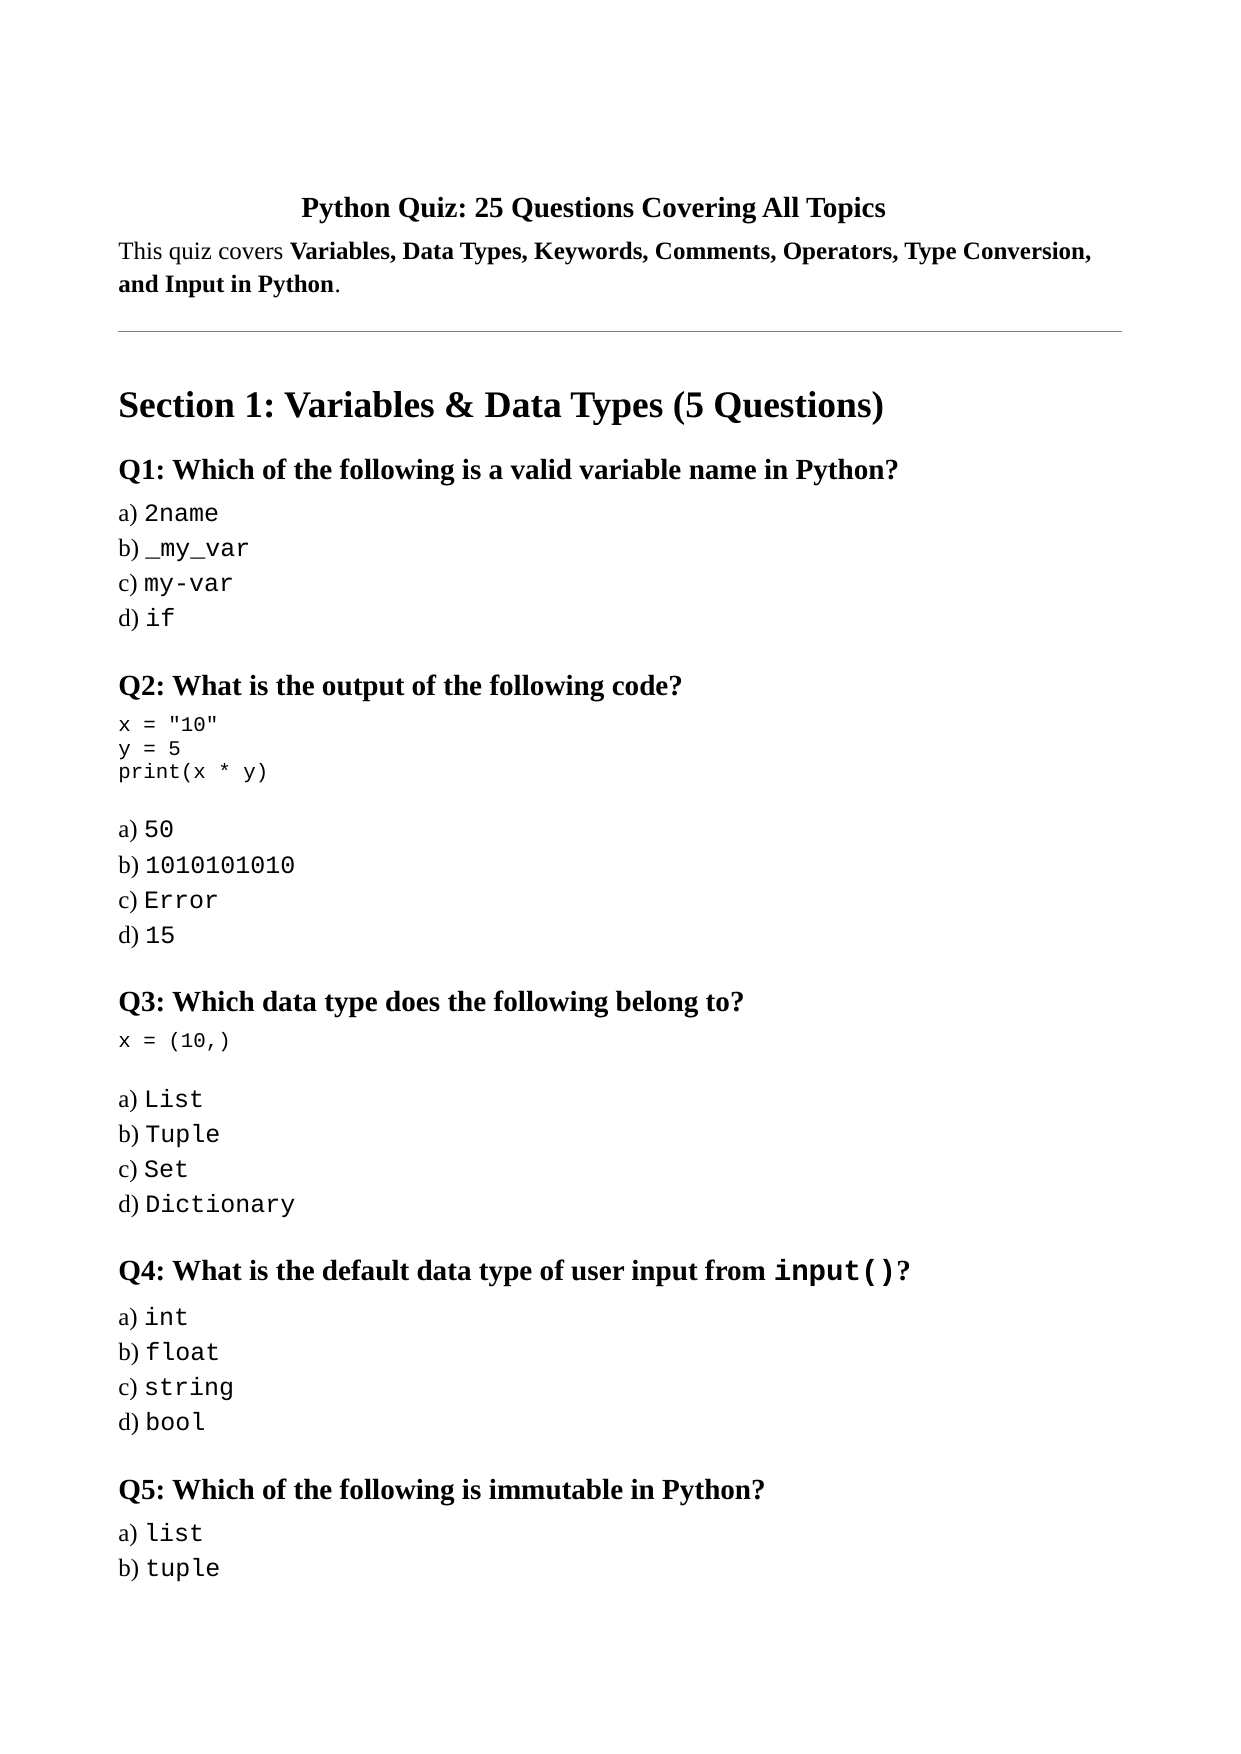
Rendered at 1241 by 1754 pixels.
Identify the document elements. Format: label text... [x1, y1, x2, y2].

text a) List b) Tuple c) Set d) Dictionary [118, 1084, 1122, 1220]
subtitle Q5: Which of the following is immutable in Python? [118, 1472, 1122, 1506]
text a) list b) tuple [118, 1518, 1122, 1584]
text y = 5 [118, 738, 1122, 761]
text a) 2name b) _my_var c) my-var d) if [118, 498, 1122, 634]
text print(x * y) [118, 761, 1122, 785]
subtitle Q3: Which data type does the following belong to? [118, 984, 1122, 1018]
subtitle Q2: What is the output of the following code? [118, 668, 1122, 702]
text This quiz covers Variables, Data Types, Keywords, Comments, Operators, Type Conversion, and Input in Python. [118, 236, 1122, 298]
text x = "10" [118, 714, 1122, 738]
text x = (10,) [118, 1031, 1122, 1054]
subtitle Section 1: Variables & Data Types (5 Questions) [118, 382, 1122, 425]
subtitle Q4: What is the default data type of user input from input()? [118, 1253, 1122, 1289]
subtitle Python Quiz: 25 Questions Covering All Topics 🧠🔥 [118, 190, 1122, 224]
subtitle Q1: Which of the following is a valid variable name in Python? [118, 452, 1122, 486]
text a) 50 b) 1010101010 c) Error d) 15 [118, 814, 1122, 951]
text a) int b) float c) string d) bool [118, 1302, 1122, 1438]
